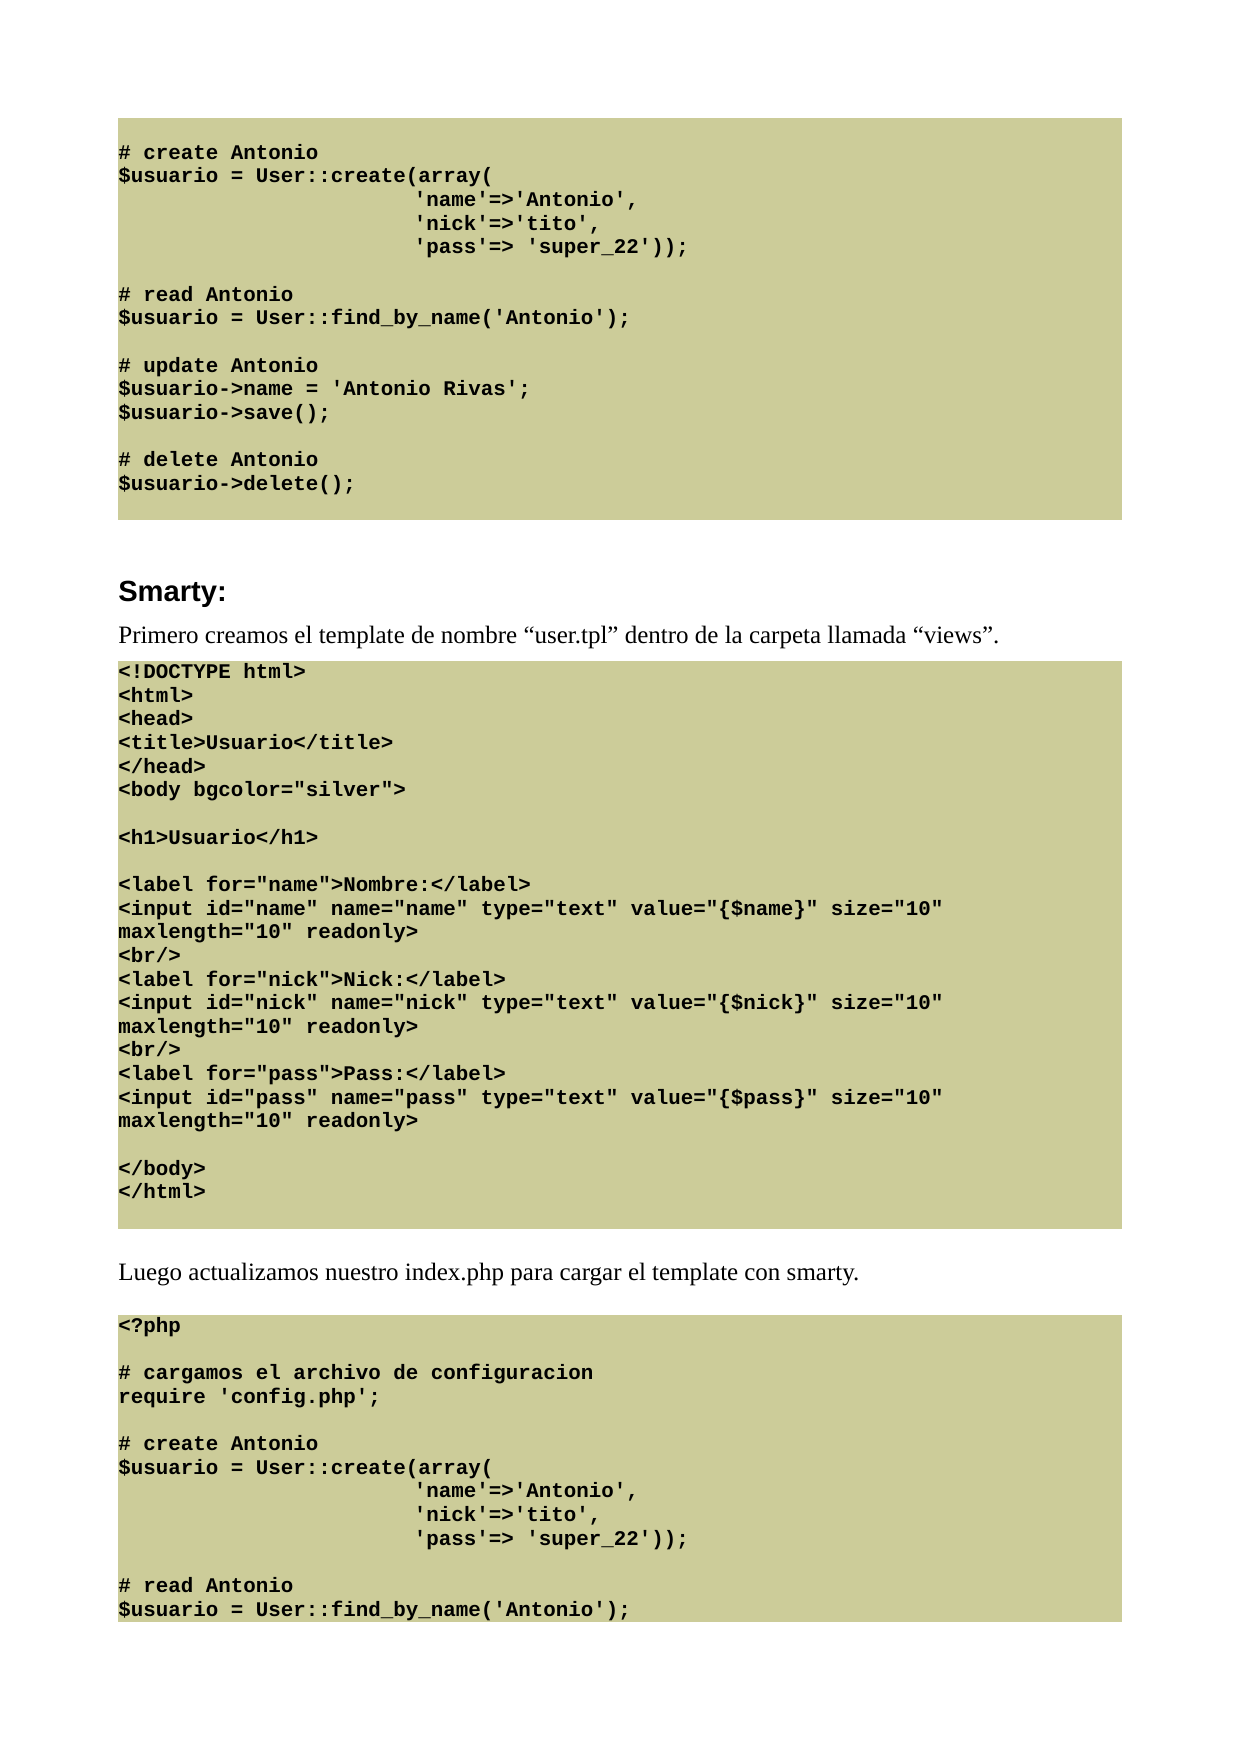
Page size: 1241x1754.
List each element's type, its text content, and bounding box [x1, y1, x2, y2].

text <br/> [118, 1039, 1122, 1063]
text # read Antonio [118, 284, 1122, 307]
text <input id="pass" name="pass" type="text" value="{$pass}" size="10" maxlength="10" readonly> [118, 1087, 1122, 1134]
text <label for="nick">Nick:</label> [118, 968, 1122, 992]
text # delete Antonio [118, 449, 1122, 473]
text 'nick'=>'tito', [118, 1504, 1122, 1528]
subtitle Smarty: [118, 574, 1122, 607]
text </body> [118, 1158, 1122, 1181]
text require 'config.php'; [118, 1386, 1122, 1409]
text <!DOCTYPE html> [118, 661, 1122, 685]
text </html> [118, 1181, 1122, 1205]
text # create Antonio [118, 1433, 1122, 1457]
text <?php [118, 1315, 1122, 1338]
text $usuario = User::create(array( [118, 165, 1122, 189]
text <h1>Usuario</h1> [118, 827, 1122, 850]
text <html> [118, 685, 1122, 708]
text 'pass'=> 'super_22')); [118, 1528, 1122, 1551]
text <input id="nick" name="nick" type="text" value="{$nick}" size="10" maxlength="10" readonly> [118, 992, 1122, 1039]
text <input id="name" name="name" type="text" value="{$name}" size="10" maxlength="10" readonly> [118, 898, 1122, 945]
text $usuario = User::find_by_name('Antonio'); [118, 1599, 1122, 1622]
text $usuario->name = 'Antonio Rivas'; [118, 378, 1122, 402]
text 'name'=>'Antonio', [118, 1480, 1122, 1504]
text $usuario->save(); [118, 402, 1122, 426]
text </head> [118, 756, 1122, 779]
text 'nick'=>'tito', [118, 213, 1122, 236]
text Primero creamos el template de nombre “user.tpl” dentro de la carpeta llamada “views”. [118, 620, 1122, 649]
text # read Antonio [118, 1575, 1122, 1599]
text <head> [118, 708, 1122, 732]
text 'name'=>'Antonio', [118, 189, 1122, 213]
text $usuario = User::create(array( [118, 1457, 1122, 1480]
text <label for="name">Nombre:</label> [118, 874, 1122, 898]
text <br/> [118, 945, 1122, 968]
text # create Antonio [118, 142, 1122, 165]
text $usuario->delete(); [118, 473, 1122, 496]
text <title>Usuario</title> [118, 732, 1122, 756]
text $usuario = User::find_by_name('Antonio'); [118, 307, 1122, 331]
text <label for="pass">Pass:</label> [118, 1063, 1122, 1087]
text <body bgcolor="silver"> [118, 779, 1122, 803]
text # update Antonio [118, 354, 1122, 378]
text # cargamos el archivo de configuracion [118, 1362, 1122, 1386]
text Luego actualizamos nuestro index.php para cargar el template con smarty. [118, 1257, 1122, 1286]
text 'pass'=> 'super_22')); [118, 236, 1122, 260]
